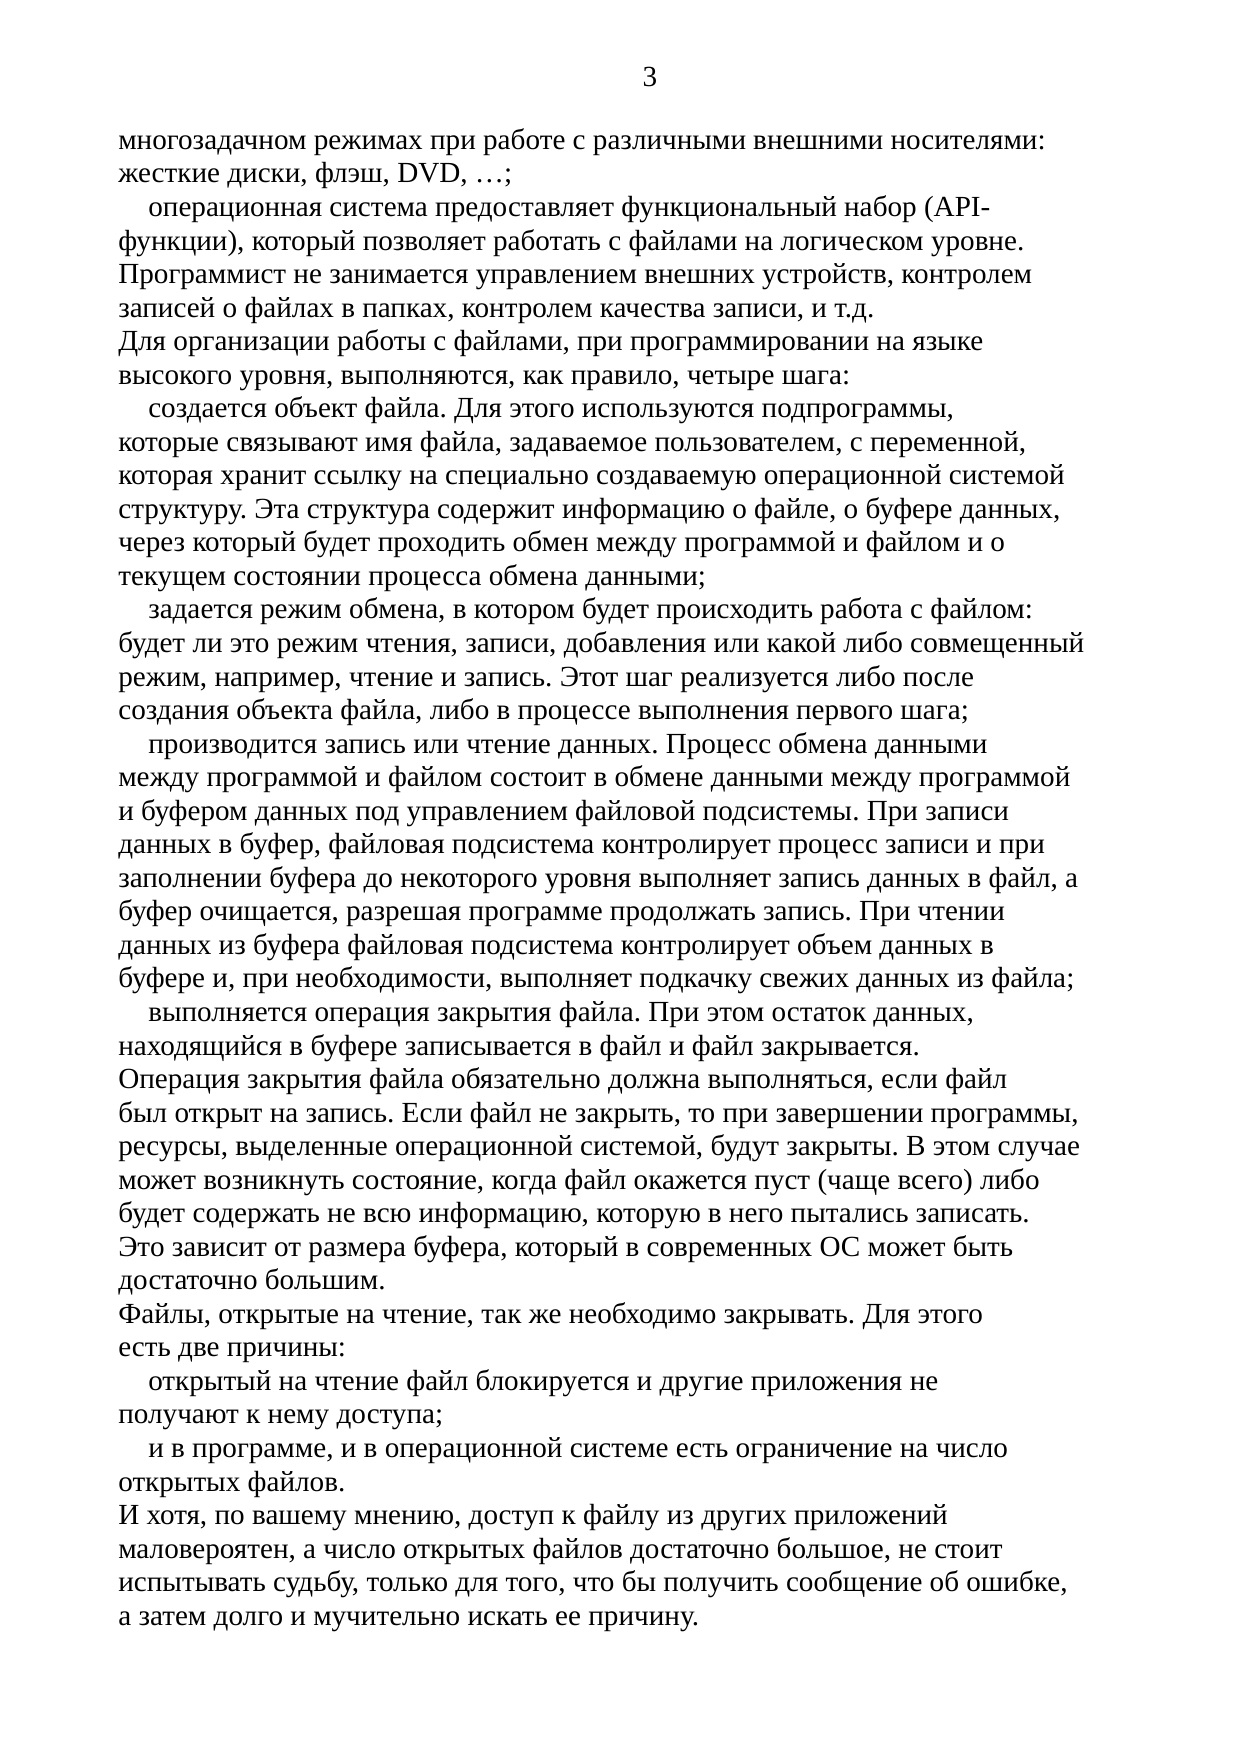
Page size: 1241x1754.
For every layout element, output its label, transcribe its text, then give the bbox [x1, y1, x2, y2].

text будет ли это режим чтения, записи, добавления или какой либо совмещенный [118, 625, 1181, 659]
text маловероятен, а число открытых файлов достаточно большое, не стоит [118, 1531, 1181, 1564]
text и буфером данных под управлением файловой подсистемы. При записи [118, 793, 1181, 826]
text которые связывают имя файла, задаваемое пользователем, с переменной, [118, 424, 1181, 457]
text открытых файлов. [118, 1464, 1181, 1497]
text  выполняется операция закрытия файла. При этом остаток данных, [118, 994, 1181, 1028]
text текущем состоянии процесса обмена данными; [118, 558, 1181, 592]
text буфере и, при необходимости, выполняет подкачку свежих данных из файла; [118, 961, 1181, 994]
text находящийся в буфере записывается в файл и файл закрывается. [118, 1028, 1181, 1061]
text  открытый на чтение файл блокируется и другие приложения не [118, 1363, 1181, 1397]
text  операционная система предоставляет функциональный набор (API- [118, 189, 1181, 223]
text а затем долго и мучительно искать ее причину. [118, 1598, 1181, 1631]
text функции), который позволяет работать с файлами на логическом уровне. [118, 223, 1181, 256]
text  задается режим обмена, в котором будет происходить работа с файлом: [118, 592, 1181, 625]
text создания объекта файла, либо в процессе выполнения первого шага; [118, 692, 1181, 726]
text между программой и файлом состоит в обмене данными между программой [118, 759, 1181, 793]
text достаточно большим. [118, 1262, 1181, 1296]
text которая хранит ссылку на специально создаваемую операционной системой [118, 457, 1181, 491]
text Операция закрытия файла обязательно должна выполняться, если файл [118, 1061, 1181, 1095]
text будет содержать не всю информацию, которую в него пытались записать. [118, 1195, 1181, 1229]
text Для организации работы с файлами, при программировании на языке [118, 323, 1181, 357]
text получают к нему доступа; [118, 1397, 1181, 1430]
text ресурсы, выделенные операционной системой, будут закрыты. В этом случае [118, 1128, 1181, 1162]
text через который будет проходить обмен между программой и файлом и о [118, 524, 1181, 558]
text буфер очищается, разрешая программе продолжать запись. При чтении [118, 893, 1181, 927]
text Это зависит от размера буфера, который в современных ОС может быть [118, 1229, 1181, 1262]
text жесткие диски, флэш, DVD, …; [118, 156, 1181, 189]
text есть две причины: [118, 1329, 1181, 1363]
text был открыт на запись. Если файл не закрыть, то при завершении программы, [118, 1095, 1181, 1128]
text заполнении буфера до некоторого уровня выполняет запись данных в файл, а [118, 860, 1181, 893]
text данных в буфер, файловая подсистема контролирует процесс записи и при [118, 826, 1181, 860]
text данных из буфера файловая подсистема контролирует объем данных в [118, 927, 1181, 961]
text Программист не занимается управлением внешних устройств, контролем [118, 256, 1181, 290]
text испытывать судьбу, только для того, что бы получить сообщение об ошибке, [118, 1564, 1181, 1598]
text  создается объект файла. Для этого используются подпрограммы, [118, 390, 1181, 424]
text режим, например, чтение и запись. Этот шаг реализуется либо после [118, 659, 1181, 692]
text высокого уровня, выполняются, как правило, четыре шага: [118, 357, 1181, 390]
text Файлы, открытые на чтение, так же необходимо закрывать. Для этого [118, 1296, 1181, 1329]
text  и в программе, и в операционной системе есть ограничение на число [118, 1430, 1181, 1464]
text многозадачном режимах при работе с различными внешними носителями: [118, 122, 1181, 156]
text может возникнуть состояние, когда файл окажется пуст (чаще всего) либо [118, 1162, 1181, 1195]
text записей о файлах в папках, контролем качества записи, и т.д. [118, 290, 1181, 323]
text И хотя, по вашему мнению, доступ к файлу из других приложений [118, 1497, 1181, 1531]
text  производится запись или чтение данных. Процесс обмена данными [118, 726, 1181, 759]
text структуру. Эта структура содержит информацию о файле, о буфере данных, [118, 491, 1181, 524]
